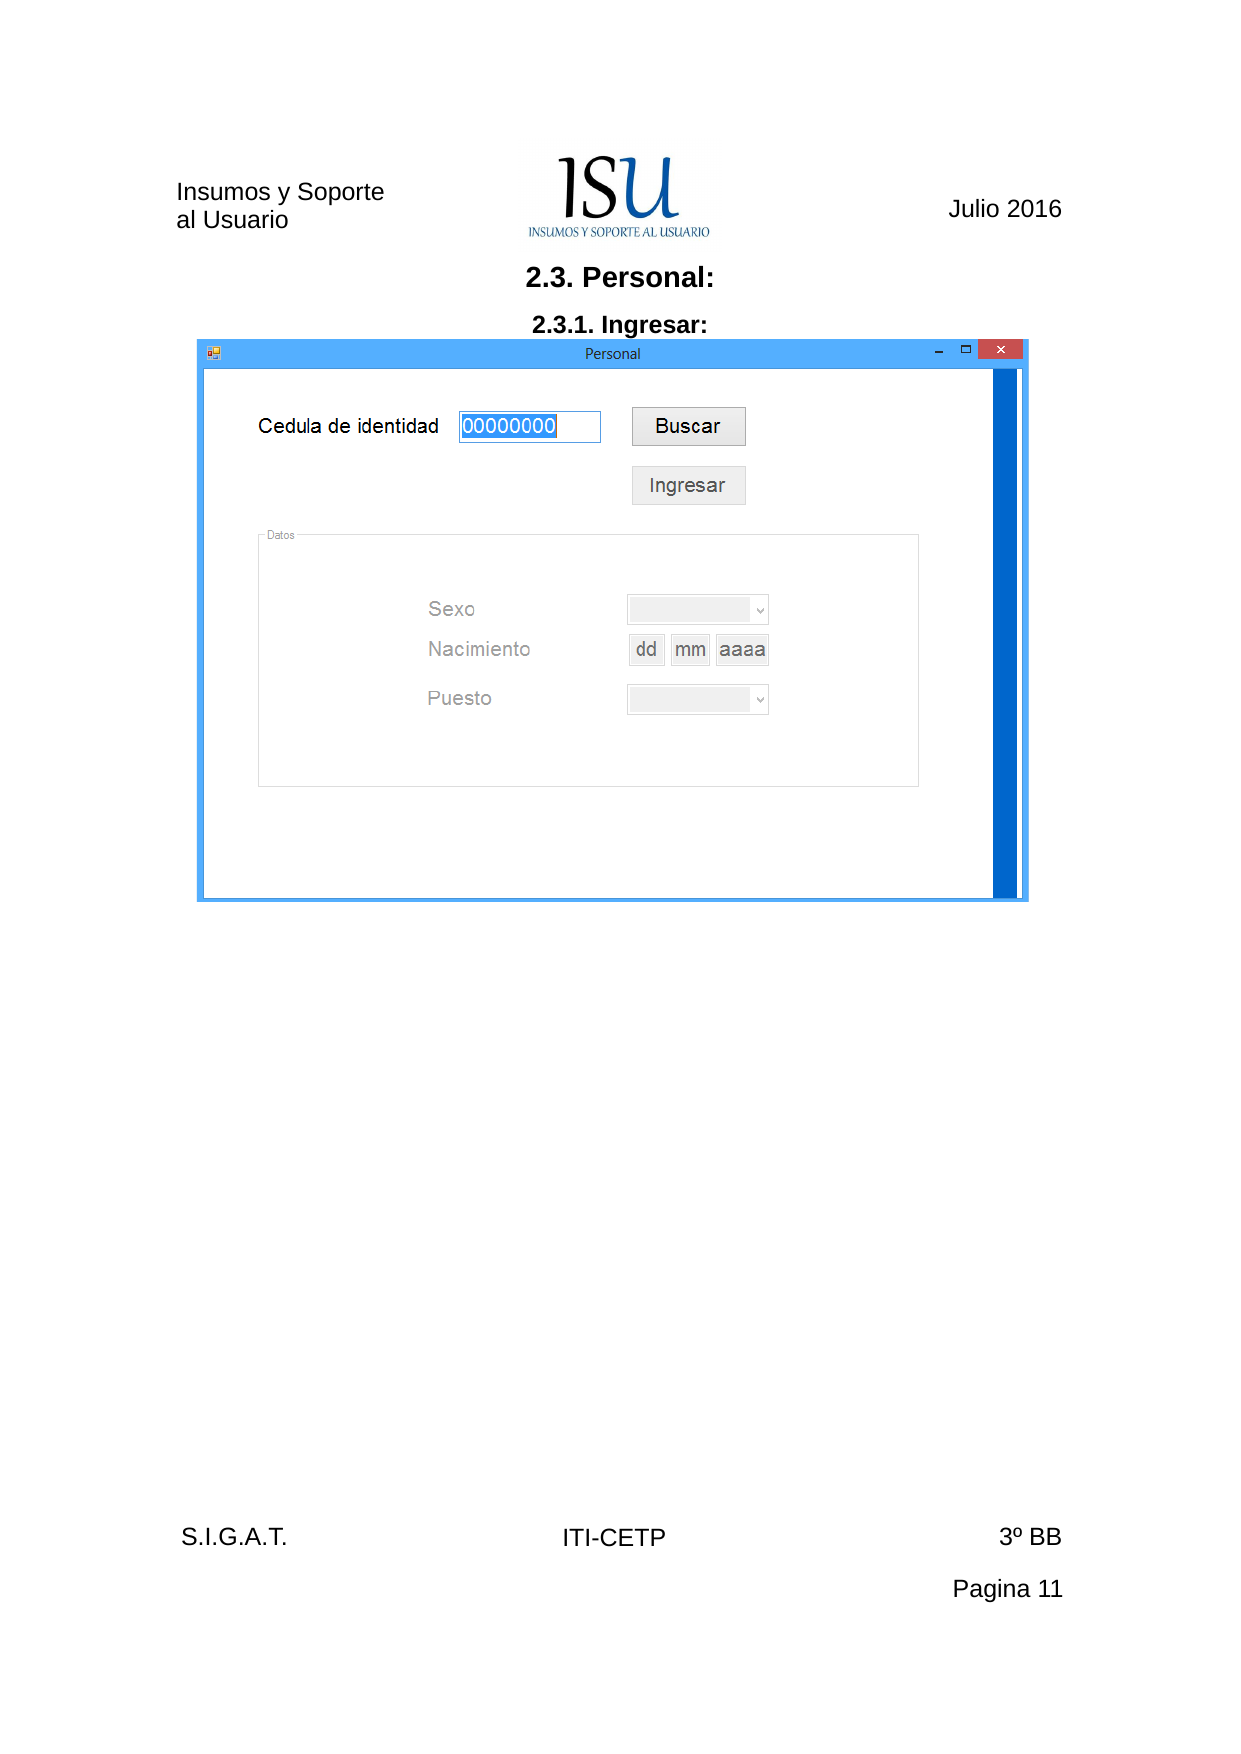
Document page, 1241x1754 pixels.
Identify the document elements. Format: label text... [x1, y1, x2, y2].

text 2.3. Personal: [177, 260, 1063, 293]
text 2.3.1. Ingresar: [177, 310, 1063, 339]
picture [517, 138, 723, 252]
